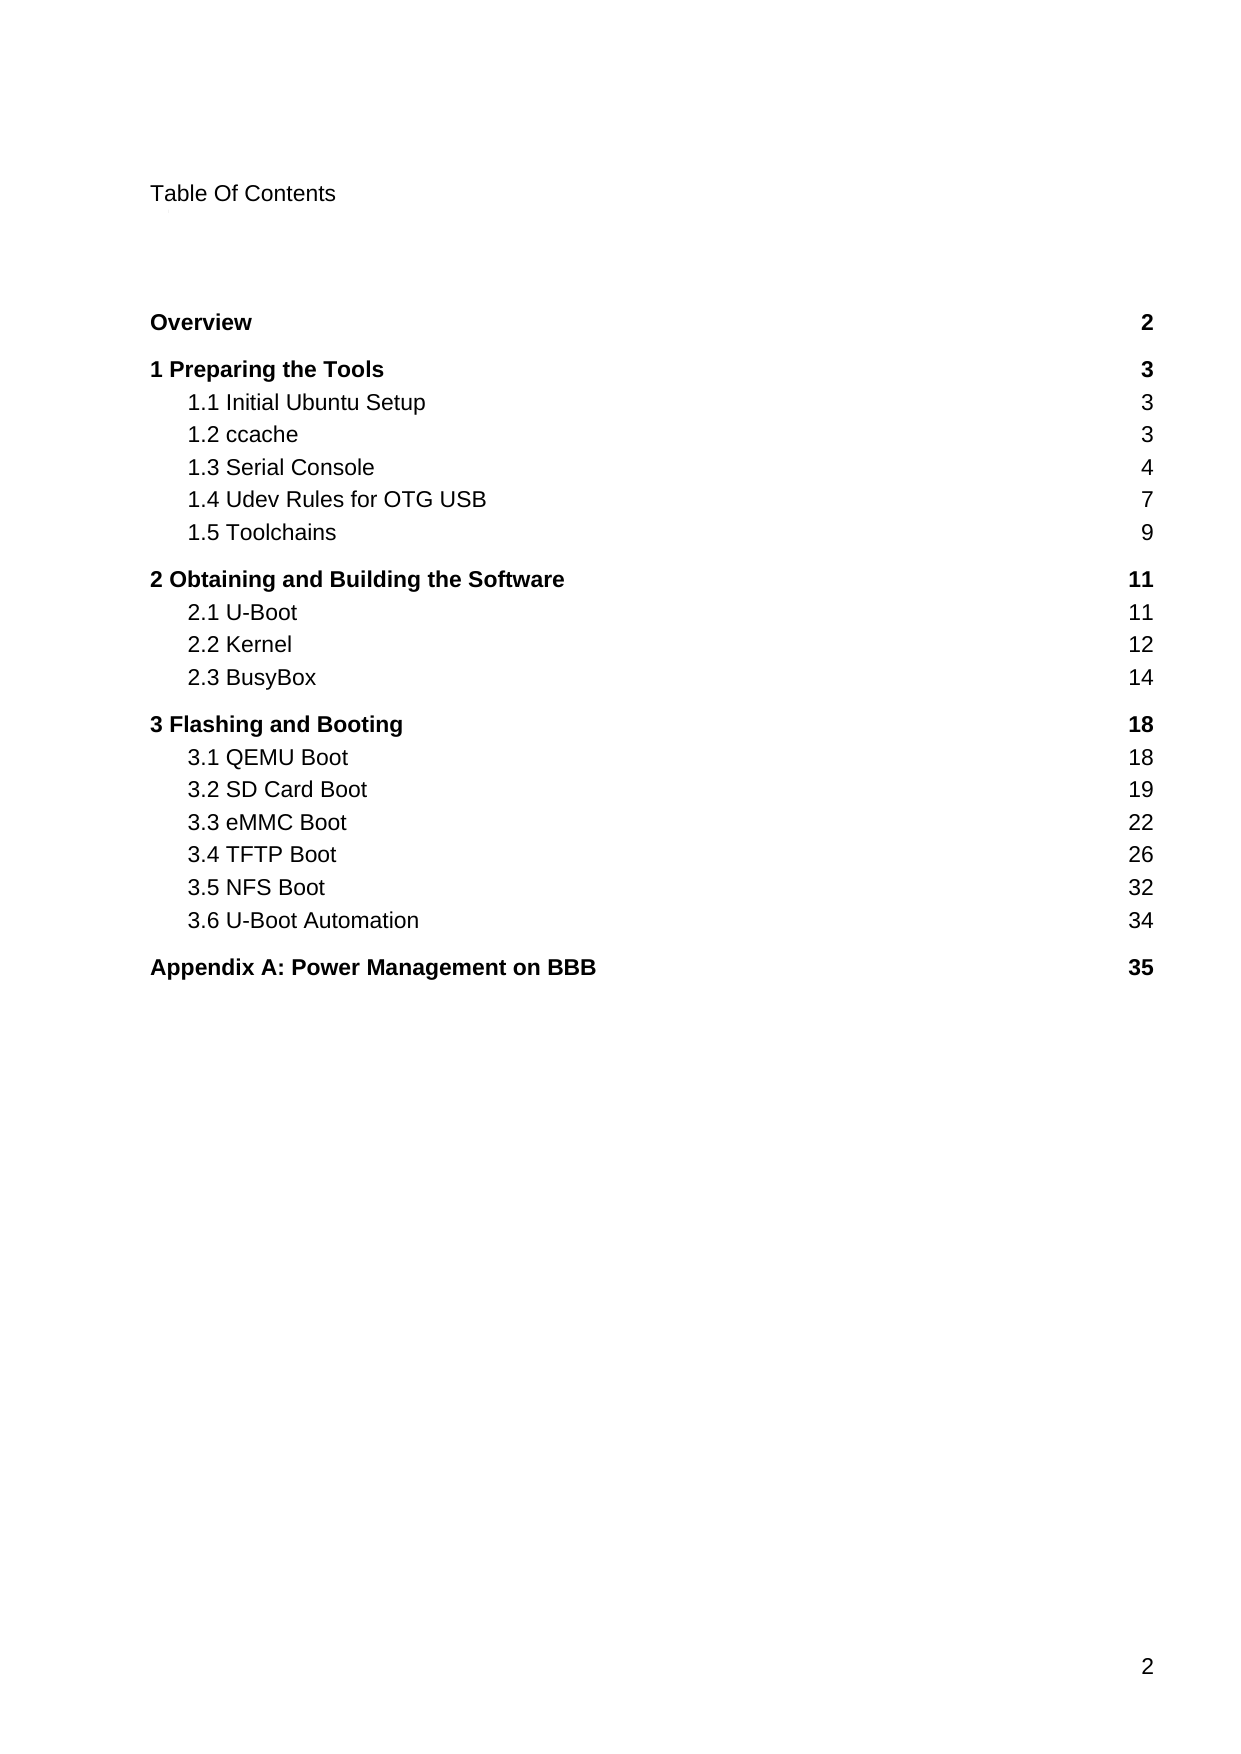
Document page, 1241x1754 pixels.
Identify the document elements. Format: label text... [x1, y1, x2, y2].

text Appendix A: Power Management on BBB 35 [150, 954, 1153, 980]
text 1.1 Initial Ubuntu Setup 3 [187, 388, 1153, 415]
text 3.1 QEMU Boot 18 [187, 744, 1153, 770]
text 1 Preparing the Tools 3 [150, 356, 1153, 382]
text 3.5 NFS Boot 32 [187, 874, 1153, 900]
text 1.5 Toolchains 9 [187, 519, 1153, 545]
text 3 Flashing and Booting 18 [150, 711, 1153, 737]
text 3.6 U-Boot Automation 34 [187, 907, 1153, 933]
text 3.2 SD Card Boot 19 [187, 776, 1153, 803]
text 2.1 U-Boot 11 [187, 599, 1153, 625]
text 2.3 BusyBox 14 [187, 664, 1153, 690]
text 2 Obtaining and Building the Software 11 [150, 566, 1153, 592]
text Table Of Contents [150, 179, 1153, 206]
text 1.3 Serial Console 4 [187, 454, 1153, 480]
text 3.4 TFTP Boot 26 [187, 841, 1153, 868]
text 2.2 Kernel 12 [187, 631, 1153, 658]
text 1.4 Udev Rules for OTG USB 7 [187, 486, 1153, 513]
text Overview 2 [150, 309, 1153, 335]
text 1.2 ccache 3 [187, 421, 1153, 447]
text 3.3 eMMC Boot 22 [187, 809, 1153, 835]
